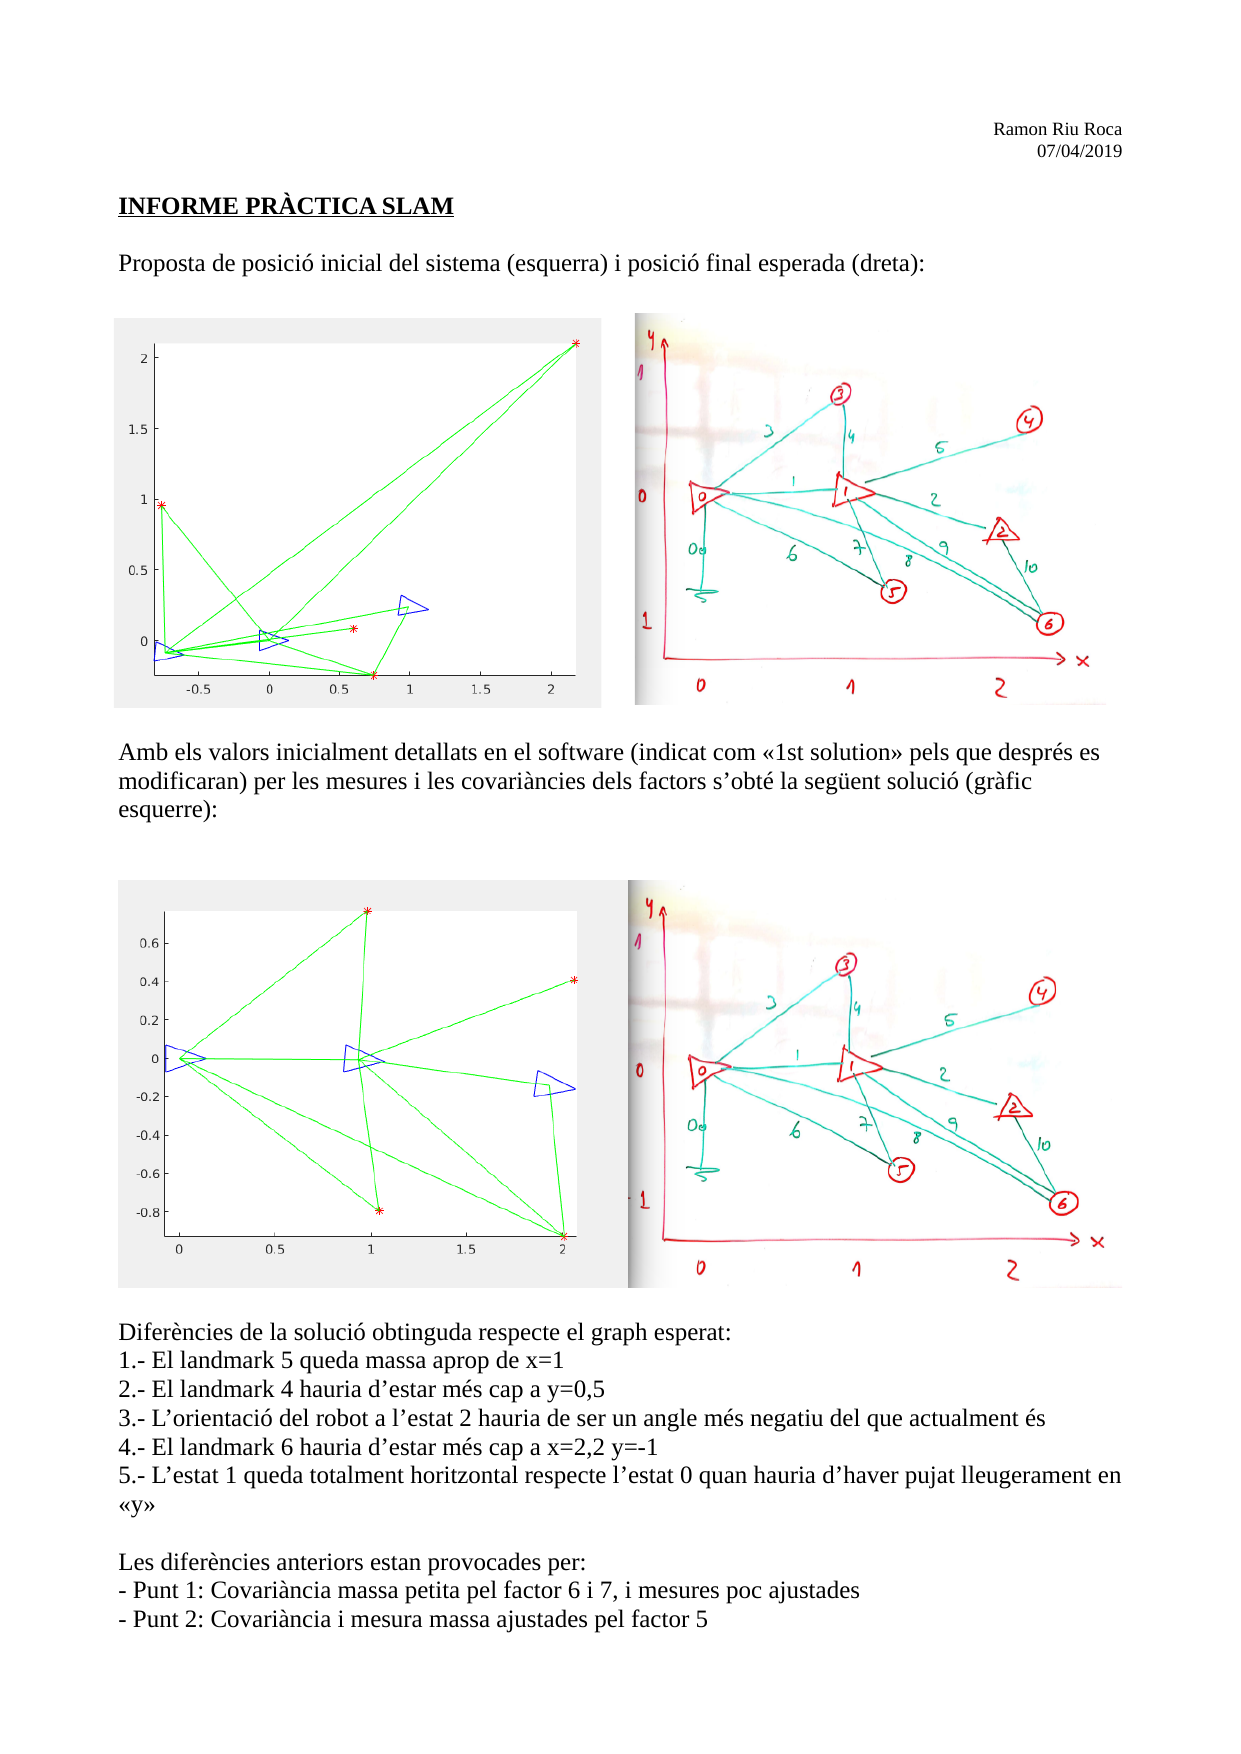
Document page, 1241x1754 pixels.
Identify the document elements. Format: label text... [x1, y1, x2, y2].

text Amb els valors inicialment detallats en el software (indicat com «1st solution» pels que després es modificaran) per les mesures i les covariàncies dels factors s’obté la següent solució (gràfic esquerre): [118, 737, 1122, 823]
text Proposta de posició inicial del sistema (esquerra) i posició final esperada (dreta): [118, 248, 1122, 277]
text 1.- El landmark 5 queda massa aprop de x=1 [118, 1345, 1122, 1374]
picture [113, 318, 602, 708]
text - Punt 2: Covariància i mesura massa ajustades pel factor 5 [118, 1604, 1122, 1633]
text 4.- El landmark 6 hauria d’estar més cap a x=2,2 y=-1 [118, 1432, 1122, 1460]
text - Punt 1: Covariància massa petita pel factor 6 i 7, i mesures poc ajustades [118, 1575, 1122, 1604]
text INFORME PRÀCTICA SLAM [118, 191, 1122, 219]
text Diferències de la solució obtinguda respecte el graph esperat: [118, 1317, 1122, 1345]
picture [118, 880, 1123, 1288]
text 5.- L’estat 1 queda totalment horitzontal respecte l’estat 0 quan hauria d’haver pujat lleugerament en «y» [118, 1460, 1122, 1518]
text 2.- El landmark 4 hauria d’estar més cap a y=0,5 [118, 1374, 1122, 1403]
text Les diferències anteriors estan provocades per: [118, 1547, 1122, 1575]
text 3.- L’orientació del robot a l’estat 2 hauria de ser un angle més negatiu del que actualment és [118, 1403, 1122, 1432]
